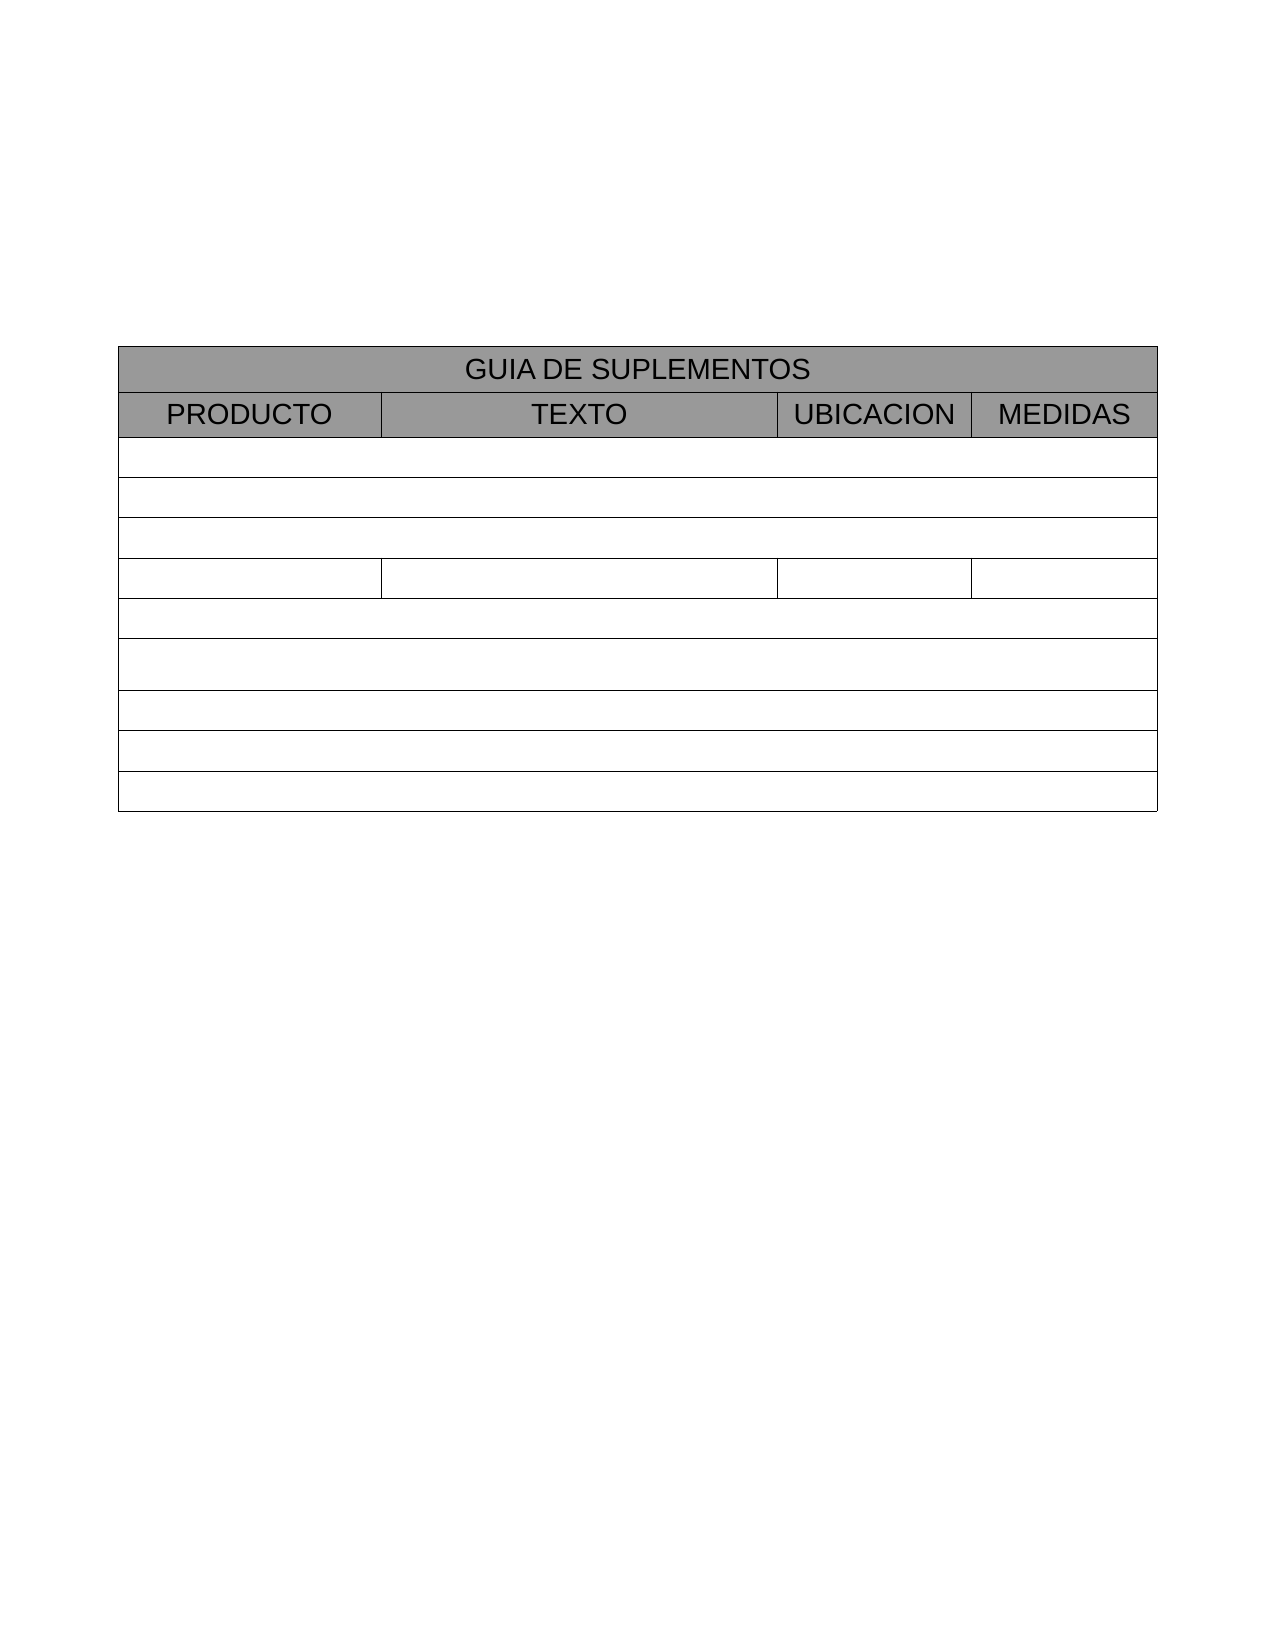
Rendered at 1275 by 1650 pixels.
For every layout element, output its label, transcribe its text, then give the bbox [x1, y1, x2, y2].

table_header GUIA DE SUPLEMENTOS [119, 347, 1157, 392]
table_cell TEXTO [382, 393, 777, 437]
table_cell MEDIDAS [972, 393, 1157, 437]
table_cell PRODUCTO [119, 393, 381, 437]
table_cell <for each="p in edicion.publicacionesDiario"> [119, 438, 1157, 477]
table_cell </otherwise> [119, 691, 1157, 730]
table_cell </for> [119, 772, 1157, 811]
table_cell <p.descrip.split('TEXTO:')[-1]> [382, 559, 777, 598]
table_cell <when test="p.producto.category.name == 'Suplemento'"> [119, 518, 1157, 558]
text </for> [118, 883, 1157, 912]
table_cell <p.ubicacion> [778, 559, 971, 598]
table_cell <p.producto.name> [119, 559, 381, 598]
table_cell <otherwise test=""> [119, 639, 1157, 690]
table_cell </choose> [119, 731, 1157, 771]
table_cell UBICACION [778, 393, 971, 437]
table_cell </when> [119, 599, 1157, 638]
table_cell <choose test=""> [119, 478, 1157, 517]
table_cell <p.medidas> [972, 559, 1157, 598]
